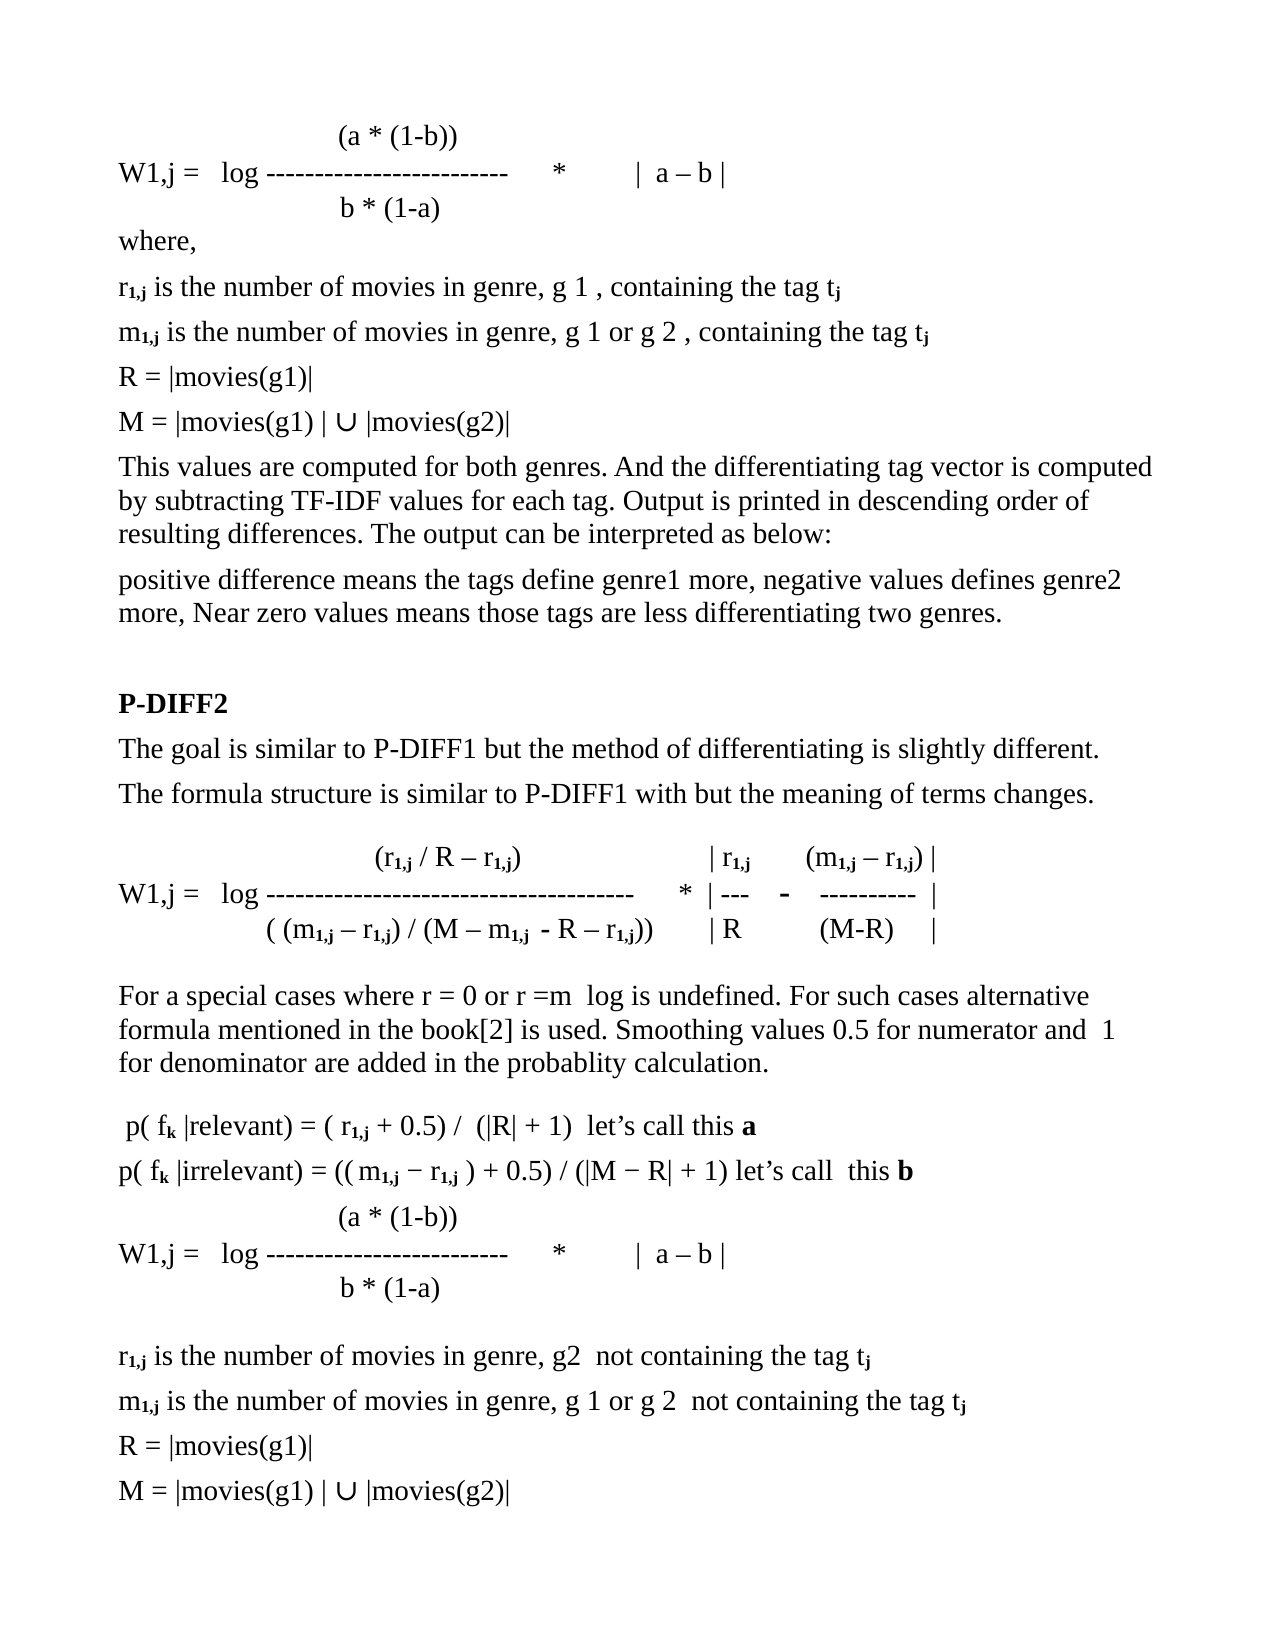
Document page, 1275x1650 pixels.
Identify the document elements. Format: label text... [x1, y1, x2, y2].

text m1,j is the number of movies in genre, g 1 or g 2 not containing the tag tj [118, 1383, 1157, 1416]
text r1,j is the number of movies in genre, g2 not containing the tag tj [118, 1338, 1157, 1371]
text ( (m1,j – r1,j) / (M – m1,j - R – r1,j)) | R (M-R) | [118, 911, 1157, 945]
text W1,j = log ------------------------- * | a – b | [118, 152, 1157, 190]
text (r1,j / R – r1,j) | r1,j (m1,j – r1,j) | [118, 839, 1157, 873]
text m1,j is the number of movies in genre, g 1 or g 2 , containing the tag tj [118, 314, 1157, 347]
text positive difference means the tags define genre1 more, negative values defines genre2 more, Near zero values means those tags are less differentiating two genres. [118, 562, 1157, 629]
text The goal is similar to P-DIFF1 but the method of differentiating is slightly different. [118, 731, 1157, 764]
text r1,j is the number of movies in genre, g 1 , containing the tag tj [118, 269, 1157, 302]
text W1,j = log -------------------------------------- * | --- - ---------- | [118, 873, 1157, 911]
text R = |movies(g1)| [118, 1428, 1157, 1462]
text (a * (1-b)) [118, 118, 1157, 152]
text p( fk |irrelevant) = (( m1,j − r1,j ) + 0.5) / (|M − R| + 1) let’s call this b [118, 1153, 1157, 1187]
text R = |movies(g1)| [118, 359, 1157, 393]
text M = |movies(g1) | ∪ |movies(g2)| [118, 1473, 1157, 1507]
text M = |movies(g1) | ∪ |movies(g2)| [118, 404, 1157, 438]
text where, [118, 223, 1157, 257]
text p( fk |relevant) = ( r1,j + 0.5) / (|R| + 1) let’s call this a [118, 1108, 1157, 1142]
text W1,j = log ------------------------- * | a – b | [118, 1232, 1157, 1271]
text P-DIFF2 [118, 686, 1157, 719]
text The formula structure is similar to P-DIFF1 with but the meaning of terms changes. [118, 776, 1157, 810]
text b * (1-a) [118, 190, 1157, 223]
text (a * (1-b)) [118, 1199, 1157, 1232]
text For a special cases where r = 0 or r =m log is undefined. For such cases alternative formula mentioned in the book[2] is used. Smoothing values 0.5 for numerator and 1 for denominator are added in the probablity calculation. [118, 978, 1157, 1079]
text b * (1-a) [118, 1271, 1157, 1304]
text This values are computed for both genres. And the differentiating tag vector is computed by subtracting TF-IDF values for each tag. Output is printed in descending order of resulting differences. The output can be interpreted as below: [118, 449, 1157, 550]
